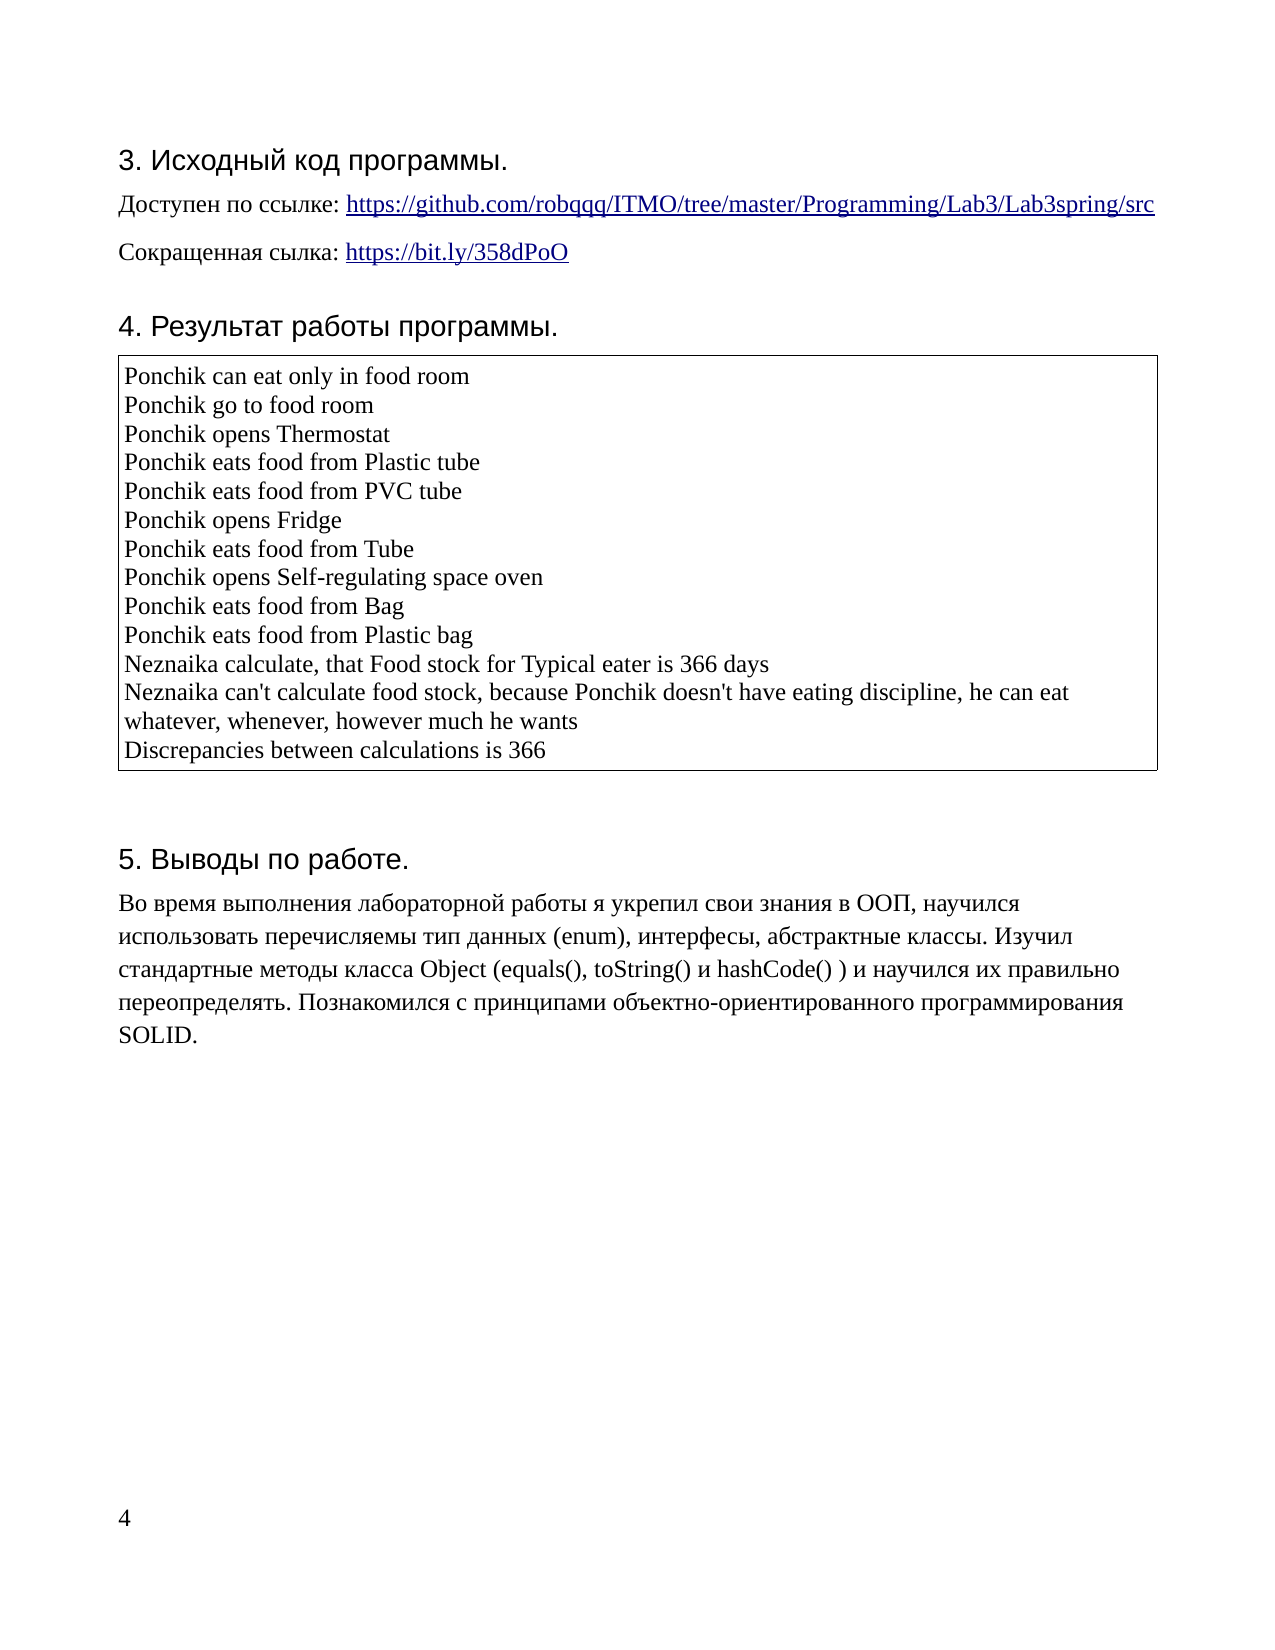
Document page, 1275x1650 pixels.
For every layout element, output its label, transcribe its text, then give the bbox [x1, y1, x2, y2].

subtitle 4. Результат работы программы. [118, 309, 1157, 343]
table_header Ponchik can eat only in food room Ponchik go to food room Ponchik opens Thermostat Ponchik eats food from Plastic tube Ponchik eats food from PVC tube Ponchik opens Fridge Ponchik eats food from Tube Ponchik opens Self-regulating space oven Ponchik eats food from Bag Ponchik eats food from Plastic bag Neznaika calculate, that Food stock for Typical eater is 366 days Neznaika can't calculate food stock, because Ponchik doesn't have eating discipline, he can eat whatever, whenever, however much he wants Discrepancies between calculations is 366 [119, 356, 1157, 769]
text Во время выполнения лабораторной работы я укрепил свои знания в ООП, научился использовать перечисляемы тип данных (enum), интерфесы, абстрактные классы. Изучил стандартные методы класса Object (equals(), toString() и hashCode() ) и научился их правильно переопределять. Познакомился с принципами объектно-ориентированного программирования SOLID. [118, 888, 1157, 1049]
text Сокращенная сылка: https://bit.ly/358dPoO [118, 237, 1157, 266]
subtitle 3. Исходный код программы. [118, 143, 1157, 177]
text Доступен по ссылке: https://github.com/robqqq/ITMO/tree/master/Programming/Lab3/Lab3spring/src [118, 189, 1157, 218]
subtitle 5. Выводы по работе. [118, 842, 1157, 876]
